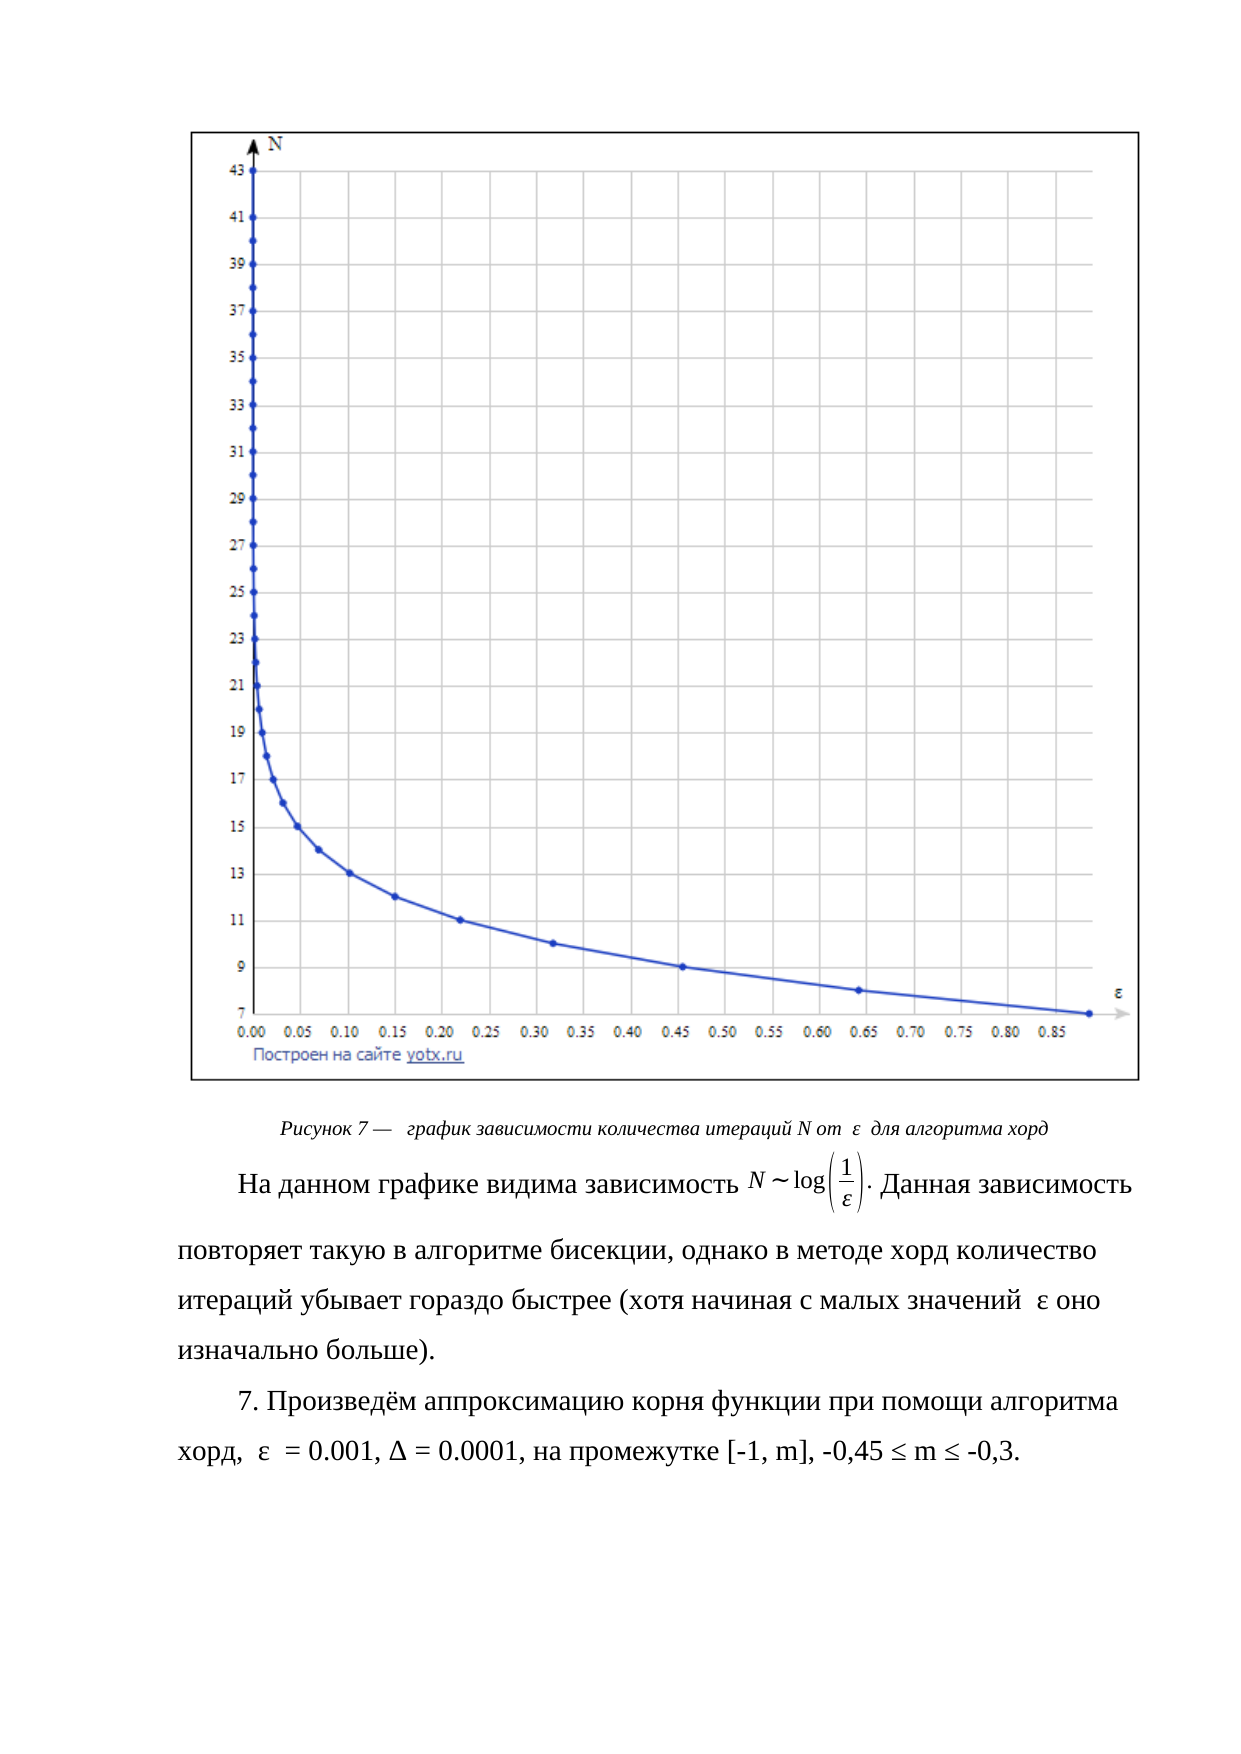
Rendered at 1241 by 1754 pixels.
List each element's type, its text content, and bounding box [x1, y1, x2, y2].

text Рисунок 7 — график зависимости количества итераций N от ε для алгоритма хорд [177, 1126, 417, 1138]
text 7. Произведём аппроксимацию корня функции при помощи алгоритма хорд, ε = 0.001, Δ = 0.0001, на промежутке [-1, m], -0,45 ≤ m ≤ -0,3. [177, 1383, 1152, 1467]
text Рисунок 7 — график зависимости количества итераций N от ε для алгоритма хорд [768, 1126, 945, 1138]
text На данном графике видима зависимость Данная зависимость повторяет такую в алгоритме бисекции, однако в методе хорд количество итераций убывает гораздо быстрее (хотя начиная с малых значений ε оно изначально больше). [177, 1150, 1152, 1366]
text Рисунок 7 — график зависимости количества итераций N от ε для алгоритма хорд [443, 1126, 741, 1138]
picture [177, 118, 1152, 1098]
